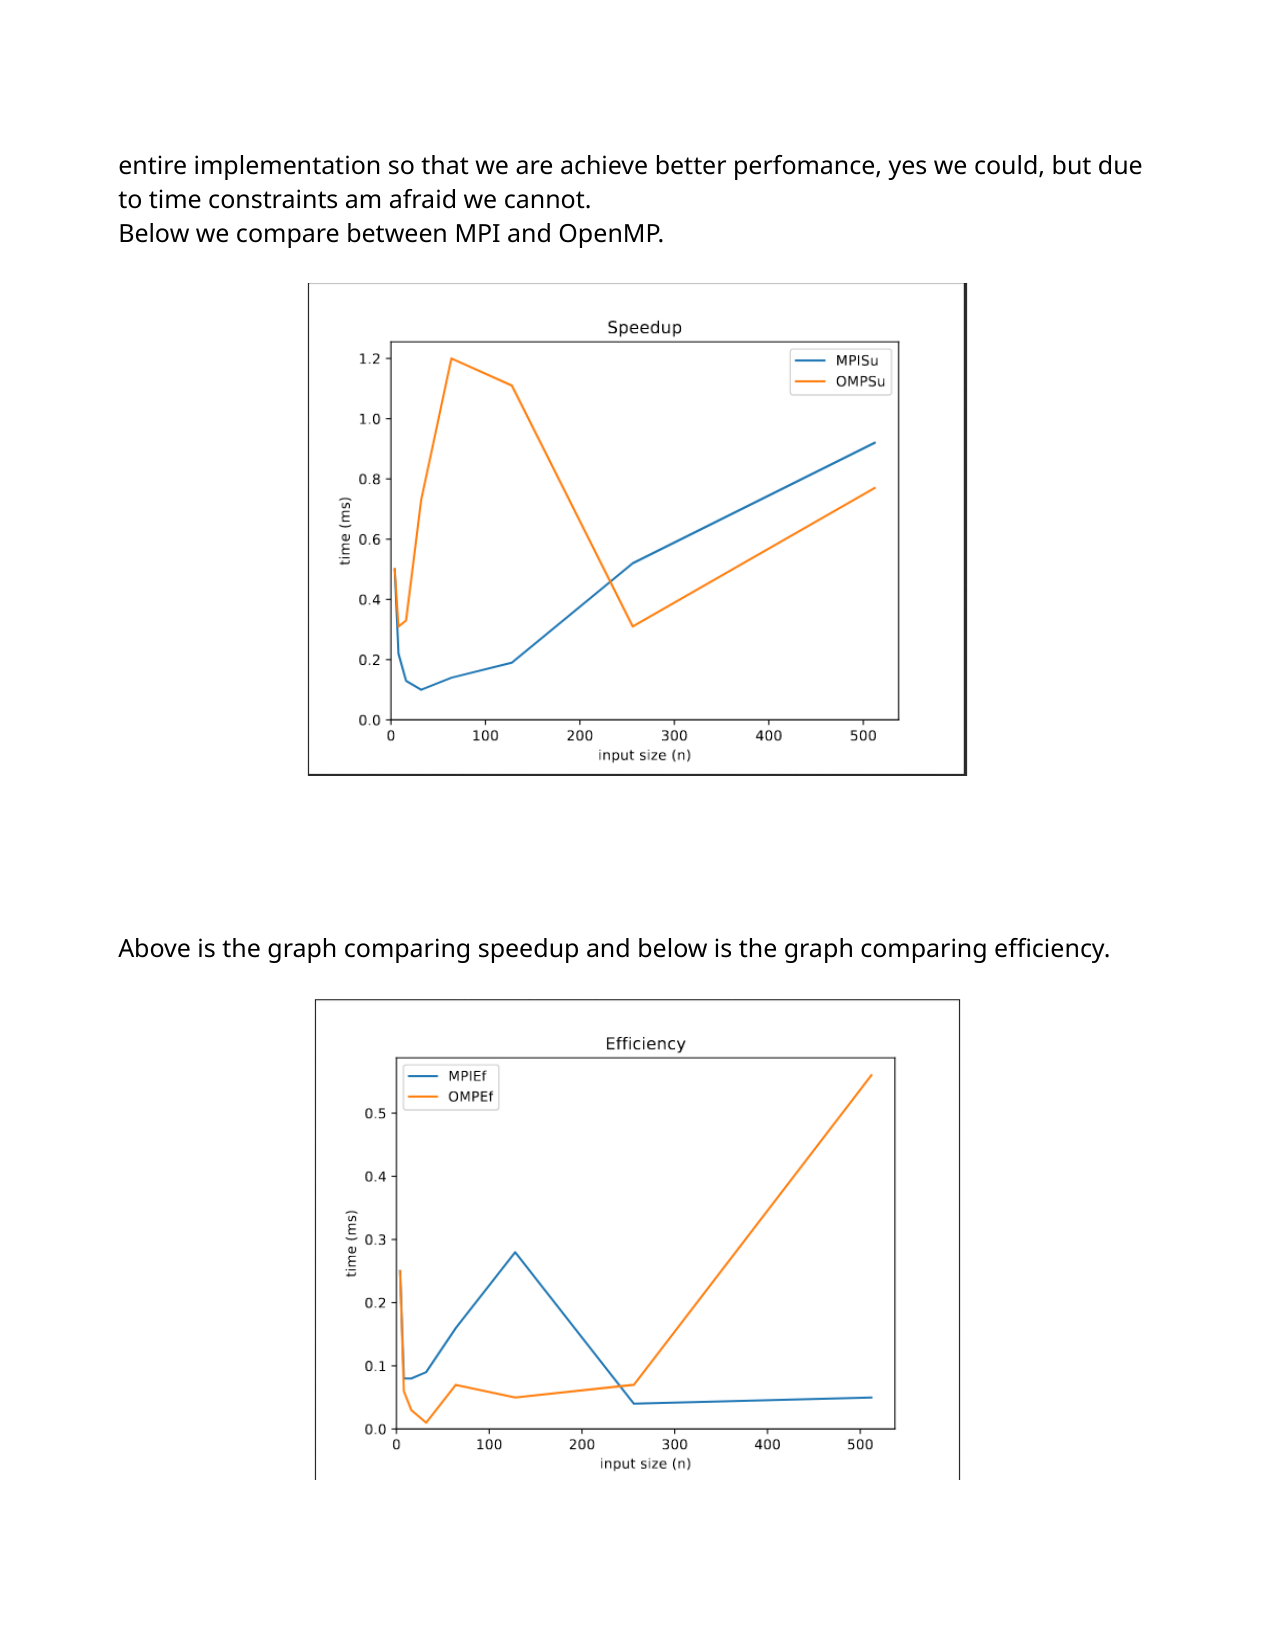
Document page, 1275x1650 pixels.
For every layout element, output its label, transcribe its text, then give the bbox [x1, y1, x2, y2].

picture [314, 999, 961, 1480]
text Below we compare between MPI and OpenMP. [118, 216, 1157, 250]
picture [307, 283, 968, 776]
text Above is the graph comparing speedup and below is the graph comparing efficiency. [118, 931, 1157, 965]
text entire implementation so that we are achieve better perfomance, yes we could, but due to time constraints am afraid we cannot. [118, 148, 1157, 216]
